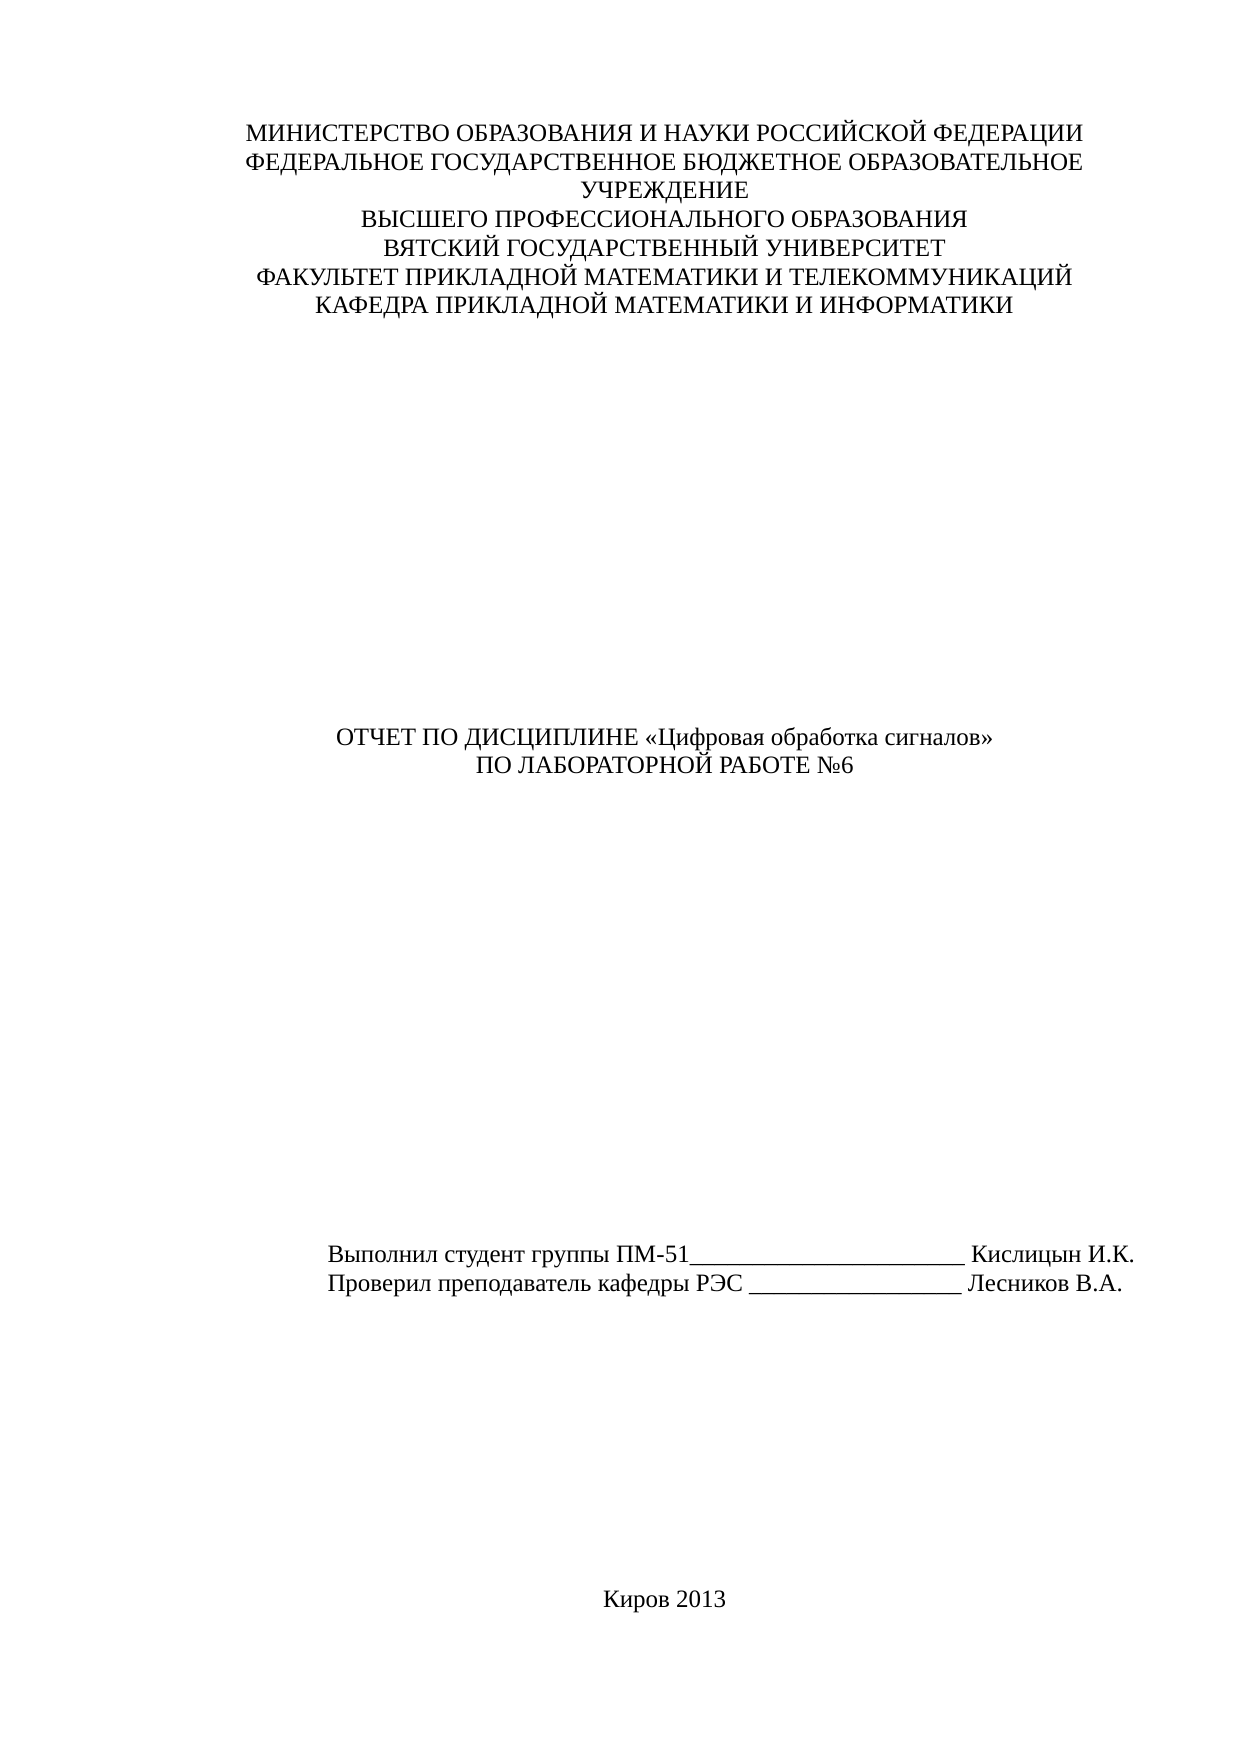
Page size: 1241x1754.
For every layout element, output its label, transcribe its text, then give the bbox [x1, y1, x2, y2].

text ОТЧЕТ ПО ДИСЦИПЛИНЕ «Цифровая обработка сигналов» [177, 722, 1152, 751]
text ВЫСШЕГО ПРОФЕССИОНАЛЬНОГО ОБРАЗОВАНИЯ [177, 204, 1152, 233]
text Выполнил студент группы ПМ-51______________________ Кислицын И.К. [327, 1239, 1152, 1268]
text ФЕДЕРАЛЬНОЕ ГОСУДАРСТВЕННОЕ БЮДЖЕТНОЕ ОБРАЗОВАТЕЛЬНОЕ УЧРЕЖДЕНИЕ [177, 147, 1152, 204]
text Министерство образования и науки РОССИЙСКОЙ ФЕДЕРАЦИИ [177, 118, 1152, 147]
text ФАКУЛЬТЕТ ПРИКЛАДНОЙ МАТЕМАТИКИ И ТЕЛЕКОММУНИКАЦИЙ [177, 262, 1152, 291]
text ПО ЛАБОРАТОРНОЙ РАБОТЕ №6 [177, 751, 1152, 779]
text Киров 2013 [177, 1556, 1152, 1613]
text Проверил преподаватель кафедры РЭС _________________ Лесников В.А. [327, 1268, 1152, 1297]
text КАФЕДРА ПРИКЛАДНОЙ МАТЕМАТИКИ И ИНФОРМАТИКИ [177, 291, 1152, 319]
text ВЯТСКИЙ ГОСУДАРСТВЕННЫЙ УНИВЕРСИТЕТ [177, 233, 1152, 262]
